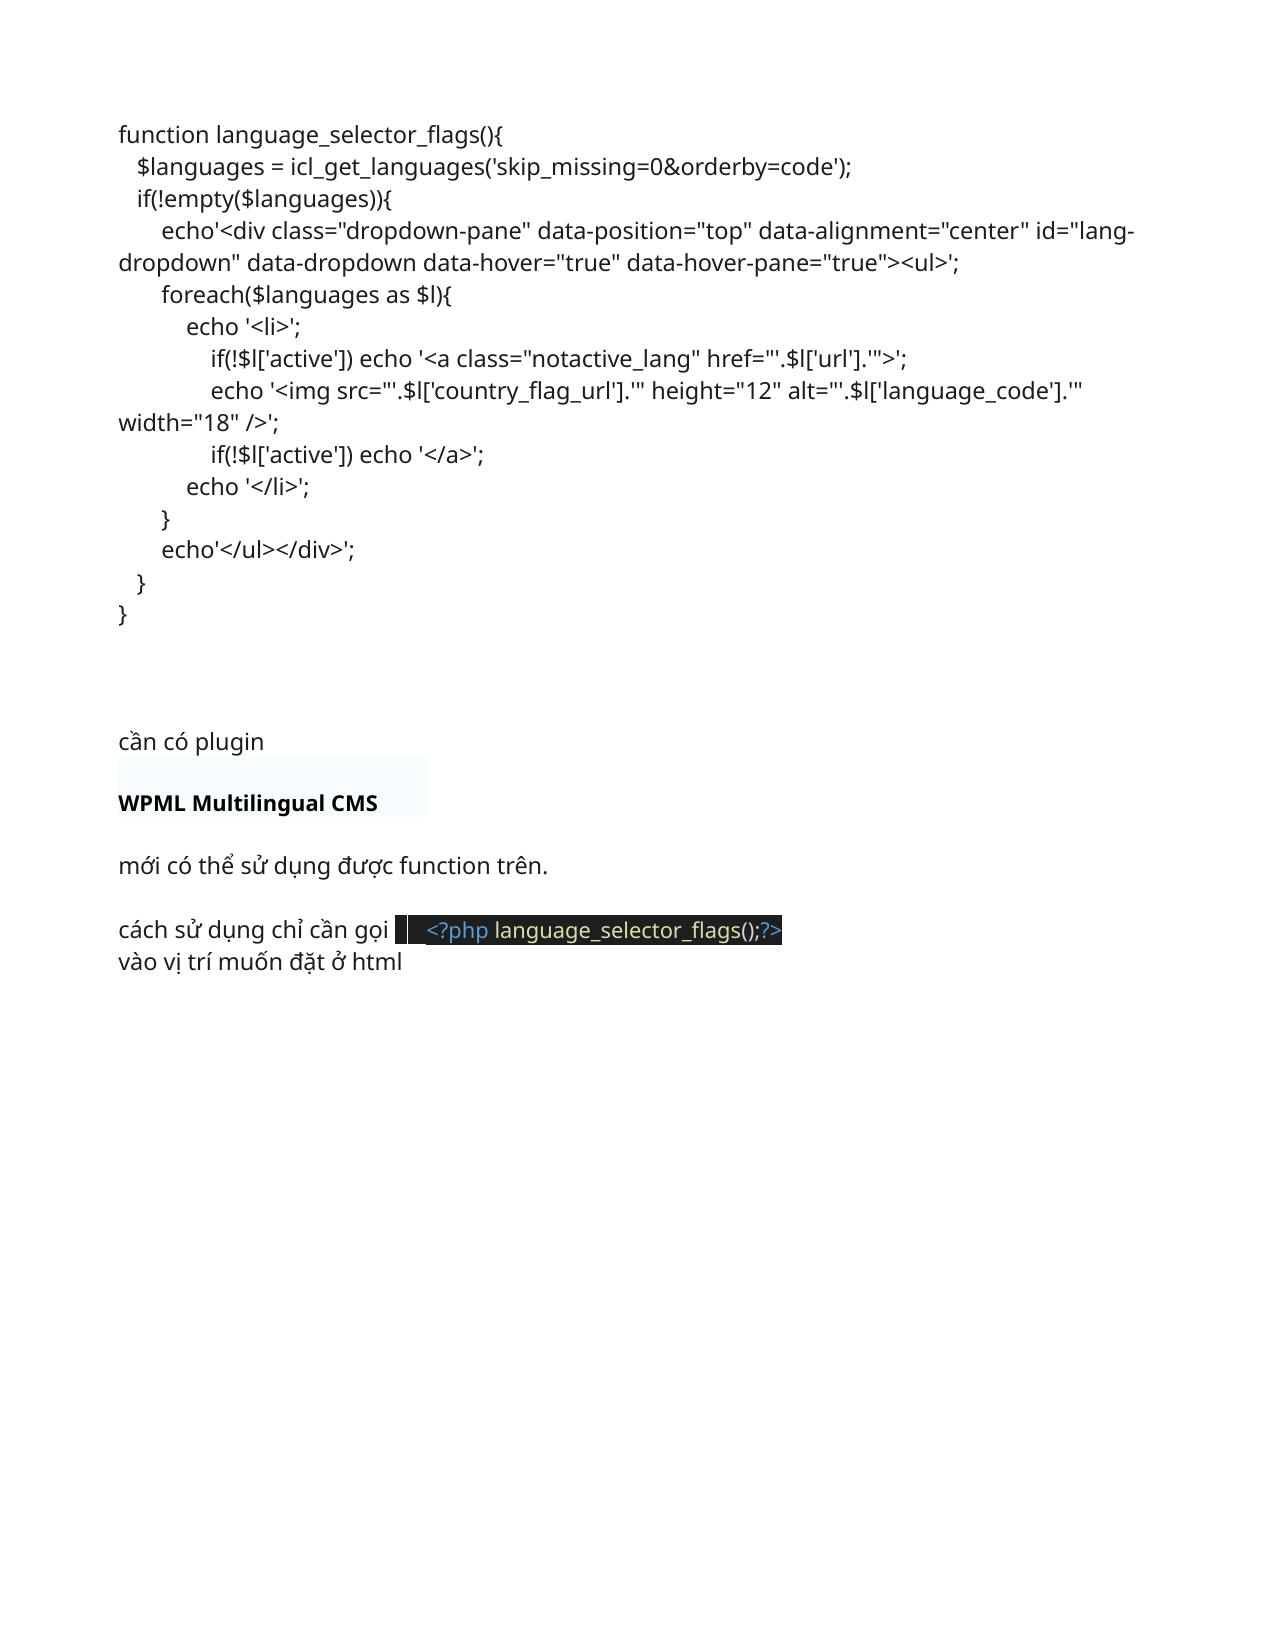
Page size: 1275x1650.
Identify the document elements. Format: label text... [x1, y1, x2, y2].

text mới có thể sử dụng được function trên. [118, 849, 1157, 881]
text cần có plugin [118, 726, 1157, 758]
text cách sử dụng chỉ cần gọi <?php language_selector_flags();?> [118, 913, 1157, 945]
text vào vị trí muốn đặt ở html [118, 945, 1157, 977]
text function language_selector_flags(){ $languages = icl_get_languages('skip_missing=0&orderby=code'); if(!empty($languages)){ echo'<div class="dropdown-pane" data-position="top" data-alignment="center" id="lang-dropdown" data-dropdown data-hover="true" data-hover-pane="true"><ul>'; foreach($languages as $l){ echo '<li>'; if(!$l['active']) echo '<a class="notactive_lang" href="'.$l['url'].'">'; echo '<img src="'.$l['country_flag_url'].'" height="12" alt="'.$l['language_code'].'" width="18" />'; if(!$l['active']) echo '</a>'; echo '</li>'; } echo'</ul></div>'; } } [118, 118, 1157, 630]
table_header WPML Multilingual CMS [118, 758, 427, 817]
